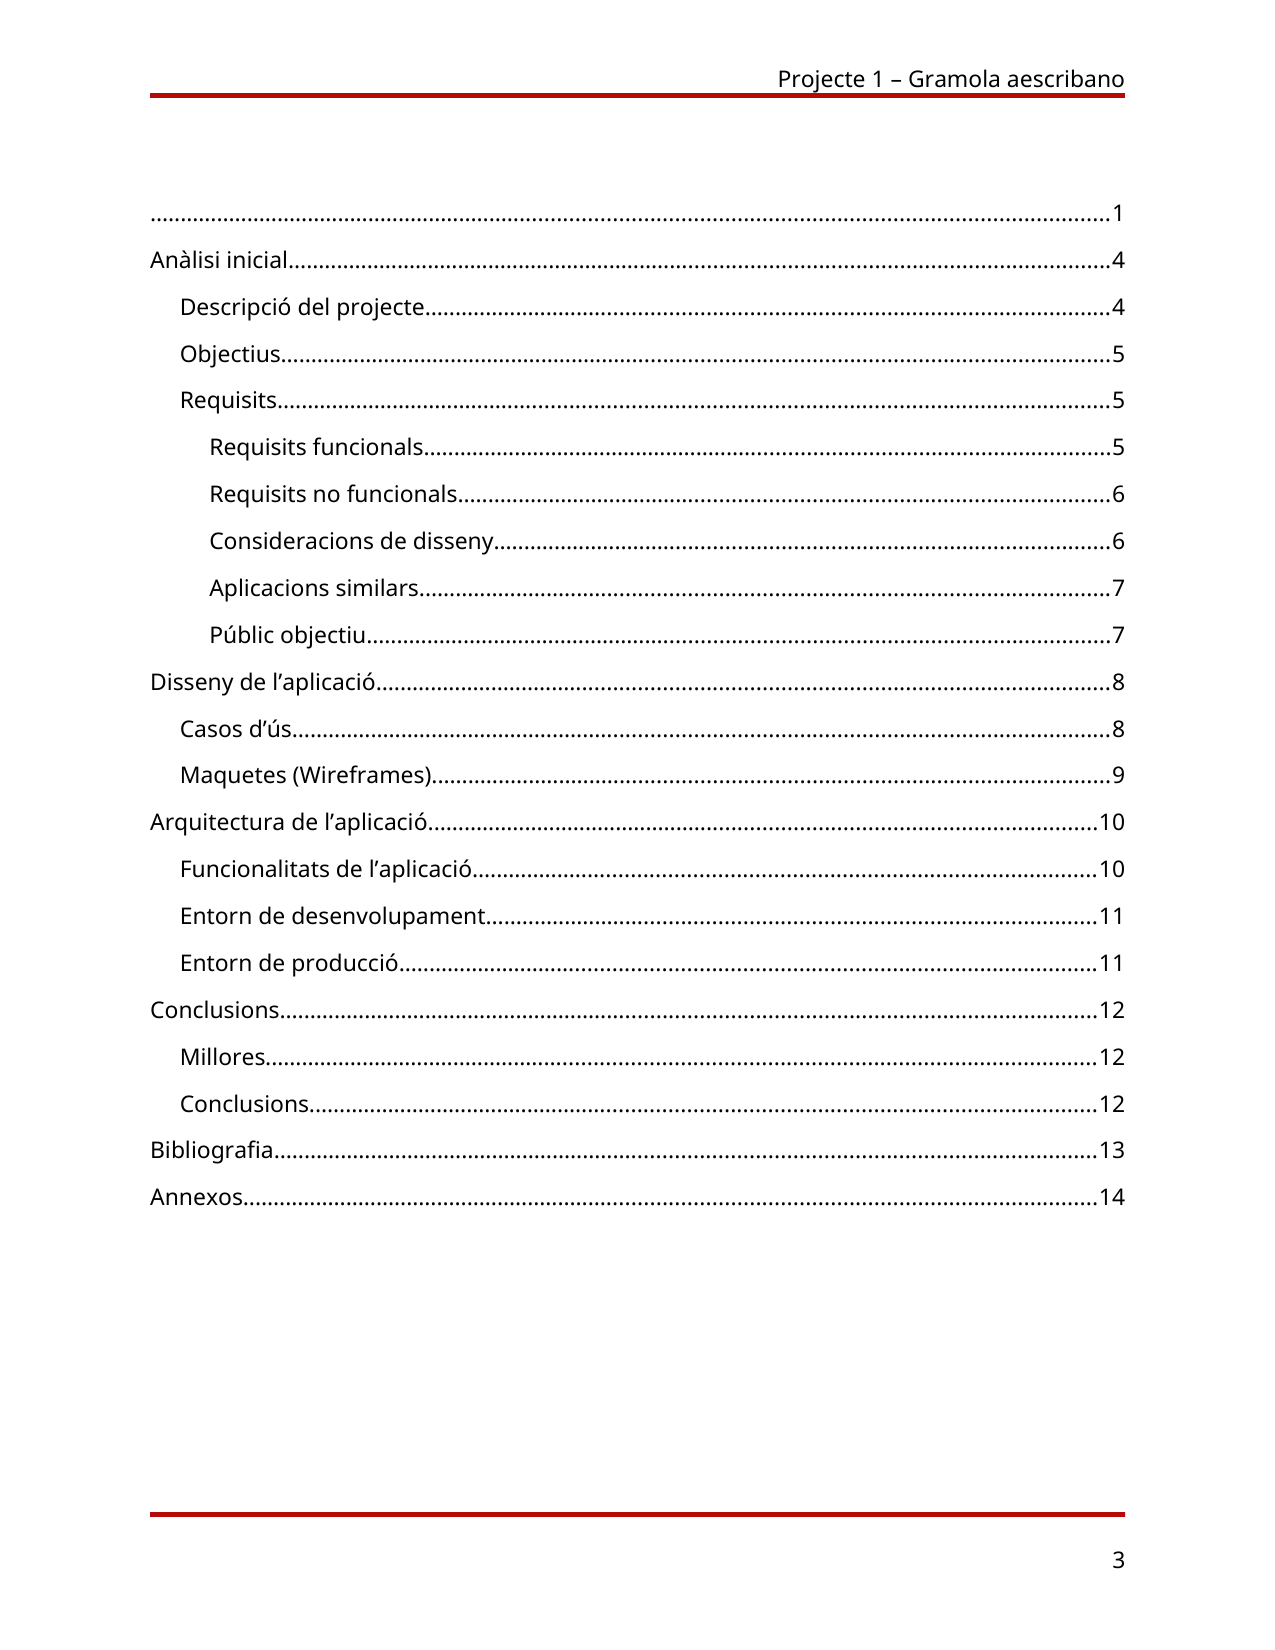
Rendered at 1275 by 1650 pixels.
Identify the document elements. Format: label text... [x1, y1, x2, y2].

text Casos d’ús 8 [179, 712, 1125, 744]
text 1 [150, 197, 1125, 228]
text Millores 12 [179, 1041, 1125, 1072]
text Descripció del projecte 4 [179, 291, 1125, 322]
text Entorn de producció 11 [179, 947, 1125, 978]
text Arquitectura de l’aplicació 10 [150, 806, 1125, 837]
text Conclusions 12 [150, 994, 1125, 1025]
text Disseny de l’aplicació 8 [150, 666, 1125, 697]
text Consideracions de disseny 6 [209, 525, 1125, 556]
picture [150, 93, 1125, 98]
text Aplicacions similars 7 [209, 572, 1125, 603]
text Públic objectiu 7 [209, 619, 1125, 650]
text Requisits 5 [179, 384, 1125, 416]
text Annexos 14 [150, 1181, 1125, 1212]
text Maquetes (Wireframes) 9 [179, 759, 1125, 791]
text Objectius 5 [179, 337, 1125, 369]
text Funcionalitats de l’aplicació 10 [179, 853, 1125, 884]
text Requisits funcionals 5 [209, 431, 1125, 462]
picture [150, 1512, 1125, 1517]
text Bibliografia 13 [150, 1134, 1125, 1166]
text Anàlisi inicial 4 [150, 244, 1125, 275]
text Requisits no funcionals 6 [209, 478, 1125, 509]
text Conclusions 12 [179, 1087, 1125, 1119]
text Entorn de desenvolupament 11 [179, 900, 1125, 931]
